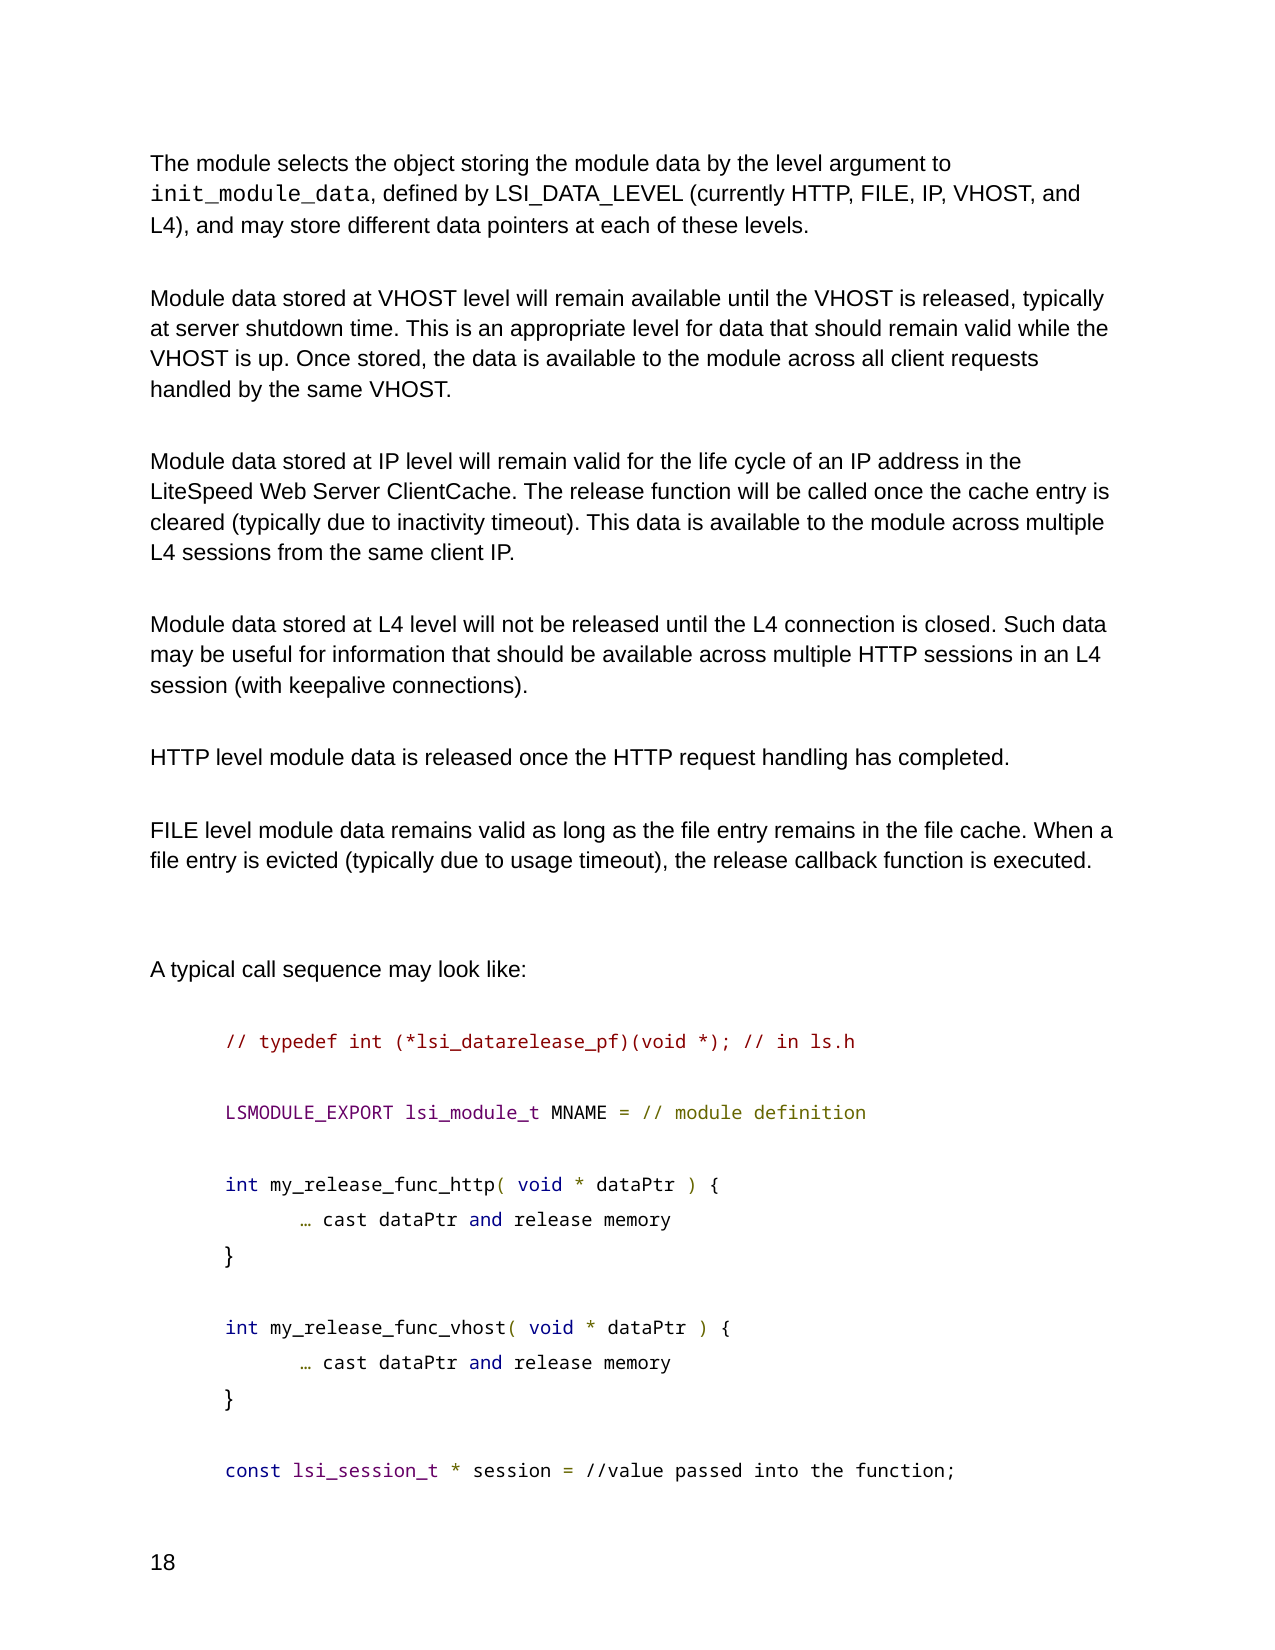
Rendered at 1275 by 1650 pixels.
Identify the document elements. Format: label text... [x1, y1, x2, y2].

text Module data stored at L4 level will not be released until the L4 connection is closed. Such data may be useful for information that should be available across multiple HTTP sessions in an L4 session (with keepalive connections). [150, 611, 1125, 698]
text A typical call sequence may look like: [150, 956, 1125, 982]
text int my_release_func_vhost( void * dataPtr ) { [225, 1314, 1125, 1340]
text Module data stored at IP level will remain valid for the life cycle of an IP address in the LiteSpeed Web Server ClientCache. The release function will be called once the cache entry is cleared (typically due to inactivity timeout). This data is available to the module across multiple L4 sessions from the same client IP. [150, 448, 1125, 565]
text } [225, 1242, 1125, 1268]
text … cast dataPtr and release memory [225, 1206, 1125, 1232]
text FILE level module data remains valid as long as the file entry remains in the file cache. When a file entry is evicted (typically due to usage timeout), the release callback function is executed. [150, 817, 1125, 873]
text int my_release_func_http( void * dataPtr ) { [225, 1171, 1125, 1197]
text } [225, 1385, 1125, 1411]
text HTTP level module data is released once the HTTP request handling has completed. [150, 744, 1125, 770]
text … cast dataPtr and release memory [225, 1349, 1125, 1375]
text // typedef int (*lsi_datarelease_pf)(void *); // in ls.h [225, 1028, 1125, 1053]
text The module selects the object storing the module data by the level argument to init_module_data, defined by LSI_DATA_LEVEL (currently HTTP, FILE, IP, VHOST, and L4), and may store different data pointers at each of these levels. [150, 150, 1125, 239]
text Module data stored at VHOST level will remain available until the VHOST is released, typically at server shutdown time. This is an appropriate level for data that should remain valid while the VHOST is up. Once stored, the data is available to the module across all client requests handled by the same VHOST. [150, 285, 1125, 402]
text LSMODULE_EXPORT lsi_module_t MNAME = // module definition [225, 1099, 1125, 1125]
text const lsi_session_t * session = //value passed into the function; [225, 1457, 1125, 1483]
